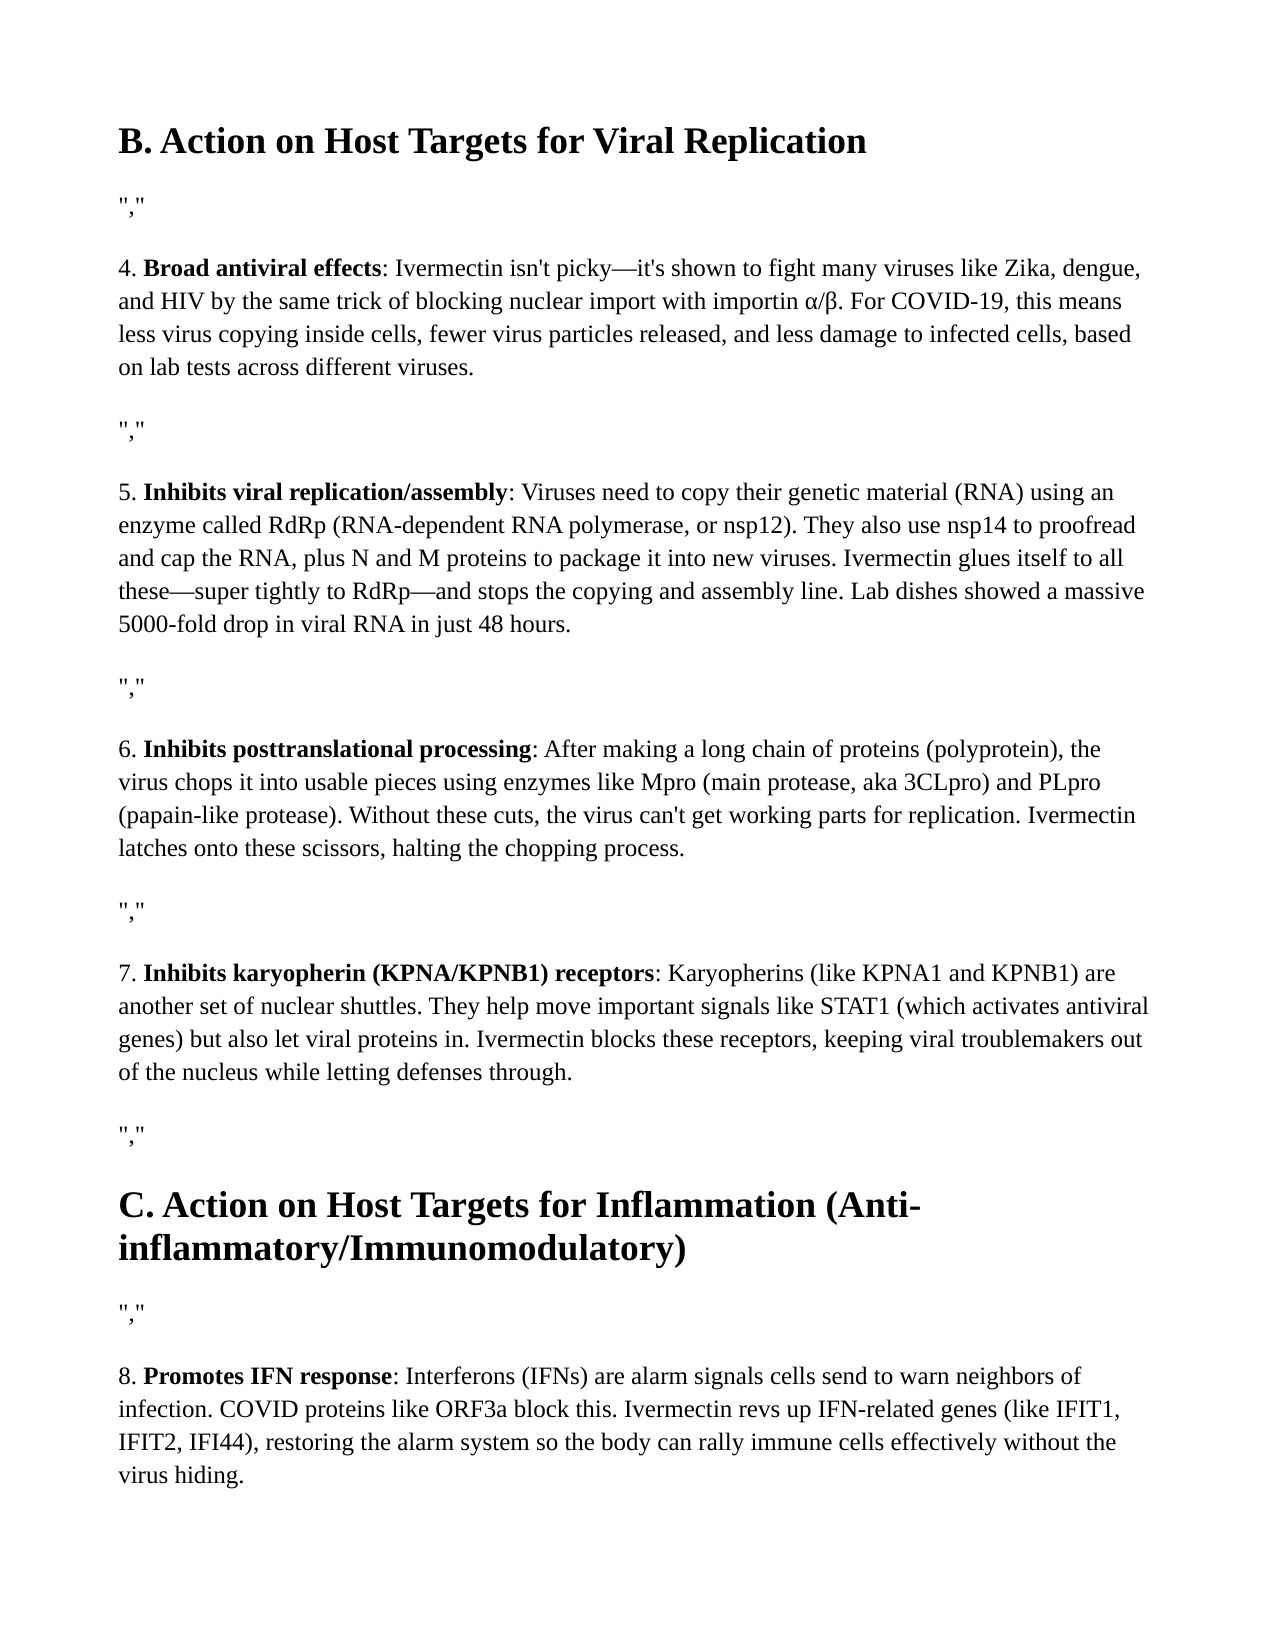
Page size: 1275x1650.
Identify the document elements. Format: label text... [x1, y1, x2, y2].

text "," [118, 1298, 1157, 1327]
text "," [118, 896, 1157, 925]
text "," [118, 672, 1157, 701]
subtitle B. Action on Host Targets for Viral Replication [118, 118, 1157, 161]
text "," [118, 415, 1157, 443]
text "," [118, 191, 1157, 219]
text 6. Inhibits posttranslational processing: After making a long chain of proteins (polyprotein), the virus chops it into usable pieces using enzymes like Mpro (main protease, aka 3CLpro) and PLpro (papain-like protease). Without these cuts, the virus can't get working parts for replication. Ivermectin latches onto these scissors, halting the chopping process. [118, 734, 1157, 862]
text "," [118, 1120, 1157, 1149]
text 4. Broad antiviral effects: Ivermectin isn't picky—it's shown to fight many viruses like Zika, dengue, and HIV by the same trick of blocking nuclear import with importin α/β. For COVID-19, this means less virus copying inside cells, fewer virus particles released, and less damage to infected cells, based on lab tests across different viruses. [118, 253, 1157, 381]
text 7. Inhibits karyopherin (KPNA/KPNB1) receptors: Karyopherins (like KPNA1 and KPNB1) are another set of nuclear shuttles. They help move important signals like STAT1 (which activates antiviral genes) but also let viral proteins in. Ivermectin blocks these receptors, keeping viral troublemakers out of the nucleus while letting defenses through. [118, 958, 1157, 1086]
text 8. Promotes IFN response: Interferons (IFNs) are alarm signals cells send to warn neighbors of infection. COVID proteins like ORF3a block this. Ivermectin revs up IFN-related genes (like IFIT1, IFIT2, IFI44), restoring the alarm system so the body can rally immune cells effectively without the virus hiding. [118, 1361, 1157, 1488]
text 5. Inhibits viral replication/assembly: Viruses need to copy their genetic material (RNA) using an enzyme called RdRp (RNA-dependent RNA polymerase, or nsp12). They also use nsp14 to proofread and cap the RNA, plus N and M proteins to package it into new viruses. Ivermectin glues itself to all these—super tightly to RdRp—and stops the copying and assembly line. Lab dishes showed a massive 5000-fold drop in viral RNA in just 48 hours. [118, 477, 1157, 638]
subtitle C. Action on Host Targets for Inflammation (Anti-inflammatory/Immunomodulatory) [118, 1182, 1157, 1269]
